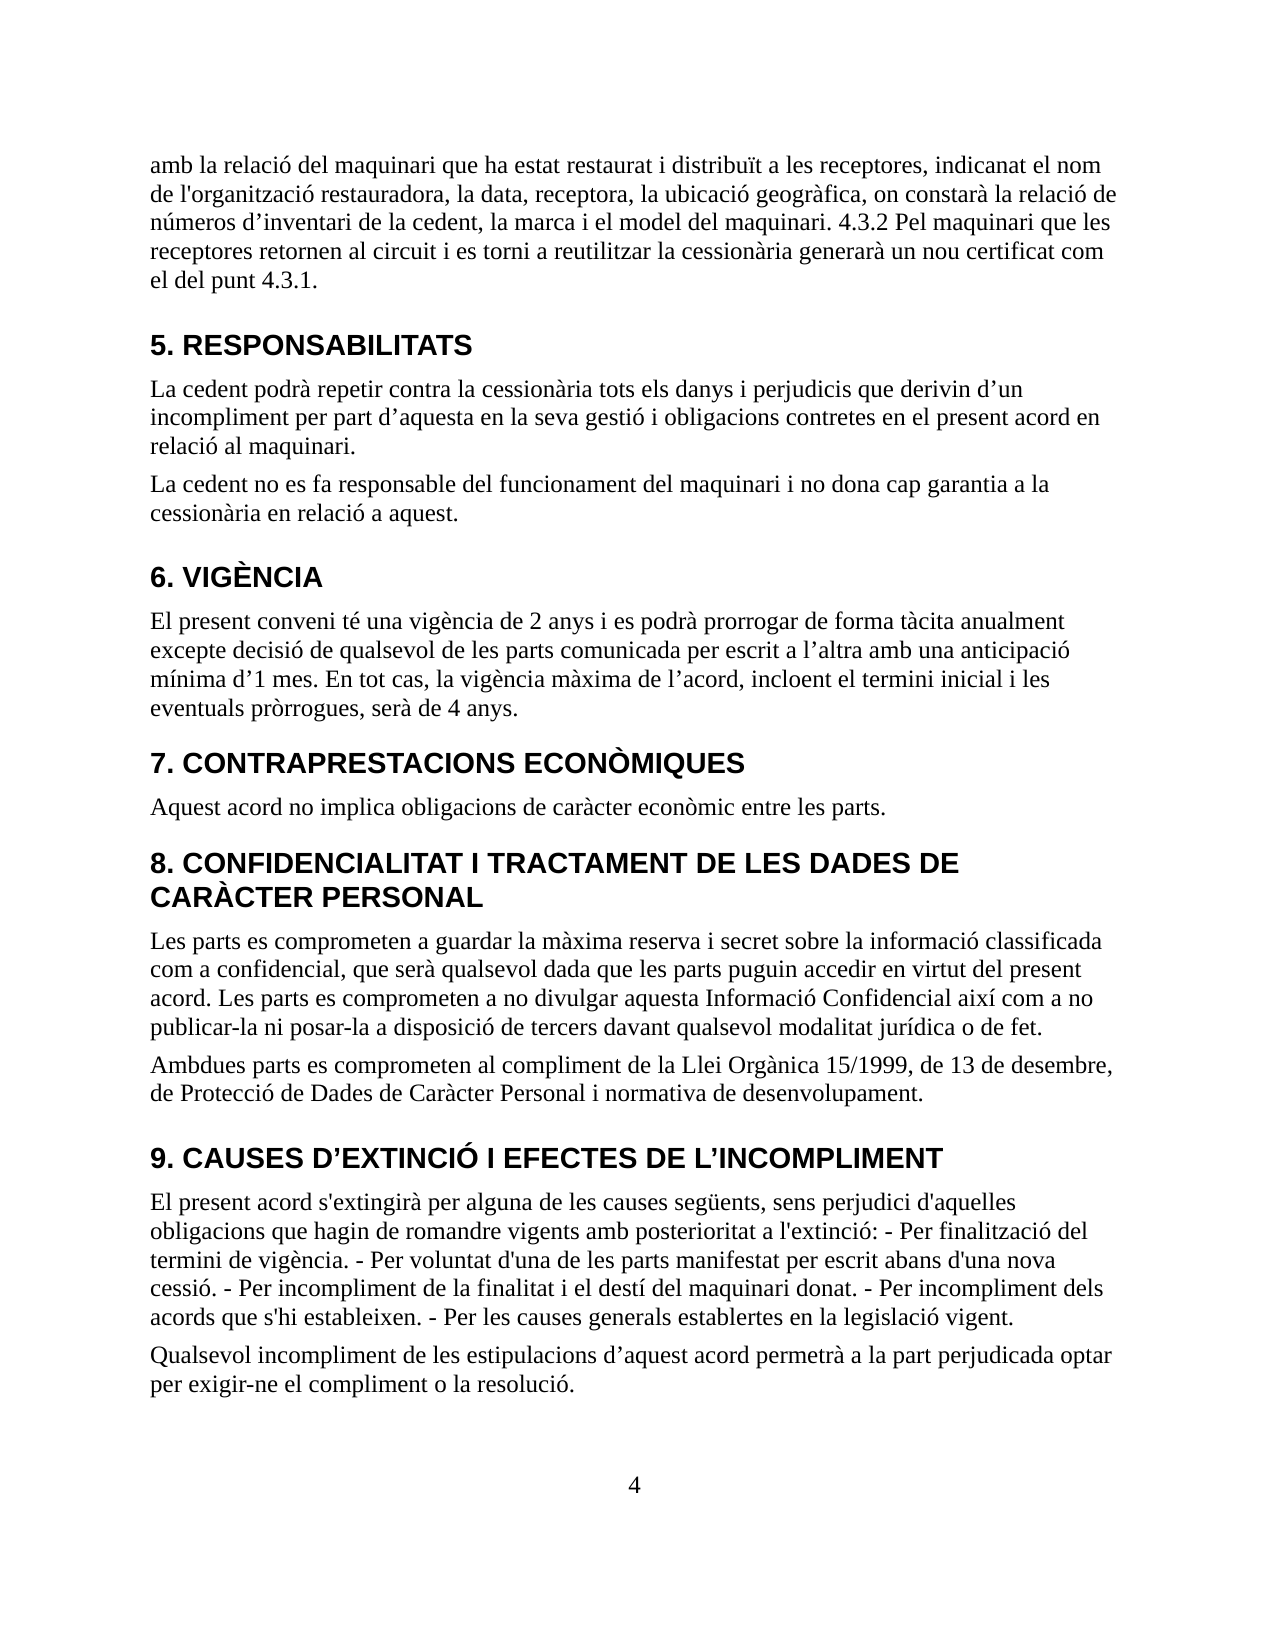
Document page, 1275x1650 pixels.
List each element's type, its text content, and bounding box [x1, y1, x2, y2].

text amb la relació del maquinari que ha estat restaurat i distribuït a les receptores, indicanat el nom de l'organització restauradora, la data, receptora, la ubicació geogràfica, on constarà la relació de números d’inventari de la cedent, la marca i el model del maquinari. 4.3.2 Pel maquinari que les receptores retornen al circuit i es torni a reutilitzar la cessionària generarà un nou certificat com el del punt 4.3.1. [150, 150, 1125, 294]
text La cedent no es fa responsable del funcionament del maquinari i no dona cap garantia a la cessionària en relació a aquest. [150, 469, 1125, 526]
subtitle 7. CONTRAPRESTACIONS ECONÒMIQUES [150, 746, 1125, 780]
subtitle 5. RESPONSABILITATS [150, 328, 1125, 361]
subtitle 9. CAUSES D’EXTINCIÓ I EFECTES DE L’INCOMPLIMENT [150, 1141, 1125, 1175]
text El present acord s'extingirà per alguna de les causes següents, sens perjudici d'aquelles obligacions que hagin de romandre vigents amb posterioritat a l'extinció: - Per finalització del termini de vigència. - Per voluntat d'una de les parts manifestat per escrit abans d'una nova cessió. - Per incompliment de la finalitat i el destí del maquinari donat. - Per incompliment dels acords que s'hi estableixen. - Per les causes generals establertes en la legislació vigent. [150, 1187, 1125, 1331]
text El present conveni té una vigència de 2 anys i es podrà prorrogar de forma tàcita anualment excepte decisió de qualsevol de les parts comunicada per escrit a l’altra amb una anticipació mínima d’1 mes. En tot cas, la vigència màxima de l’acord, incloent el termini inicial i les eventuals pròrrogues, serà de 4 anys. [150, 606, 1125, 721]
text Ambdues parts es comprometen al compliment de la Llei Orgànica 15/1999, de 13 de desembre, de Protecció de Dades de Caràcter Personal i normativa de desenvolupament. [150, 1050, 1125, 1107]
subtitle 8. CONFIDENCIALITAT I TRACTAMENT DE LES DADES DE CARÀCTER PERSONAL [150, 846, 1125, 913]
text Les parts es comprometen a guardar la màxima reserva i secret sobre la informació classificada com a confidencial, que serà qualsevol dada que les parts puguin accedir en virtut del present acord. Les parts es comprometen a no divulgar aquesta Informació Confidencial així com a no publicar-la ni posar-la a disposició de tercers davant qualsevol modalitat jurídica o de fet. [150, 926, 1125, 1041]
text La cedent podrà repetir contra la cessionària tots els danys i perjudicis que derivin d’un incompliment per part d’aquesta en la seva gestió i obligacions contretes en el present acord en relació al maquinari. [150, 374, 1125, 460]
subtitle 6. VIGÈNCIA [150, 560, 1125, 594]
text Qualsevol incompliment de les estipulacions d’aquest acord permetrà a la part perjudicada optar per exigir-ne el compliment o la resolució. [150, 1340, 1125, 1397]
text Aquest acord no implica obligacions de caràcter econòmic entre les parts. [150, 792, 1125, 821]
